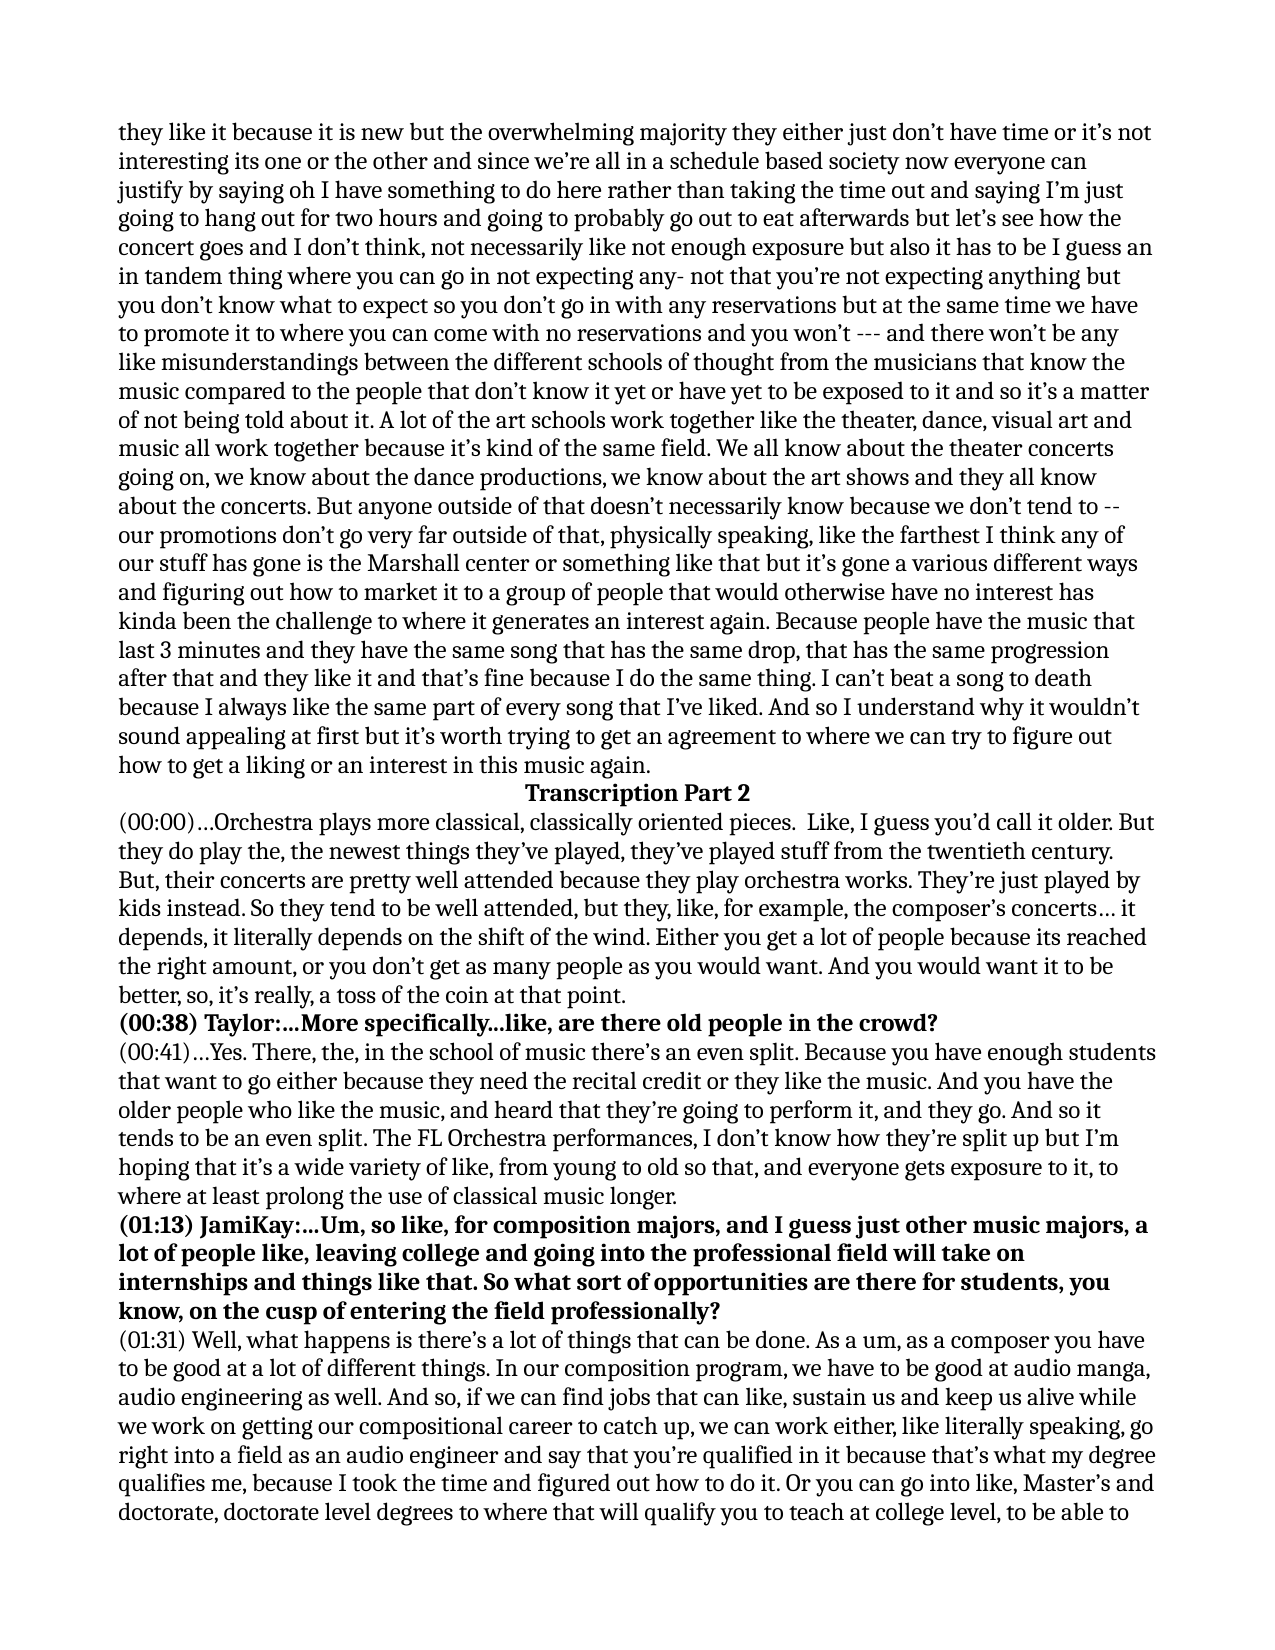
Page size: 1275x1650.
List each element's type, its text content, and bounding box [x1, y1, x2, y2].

text Transcription Part 2 [118, 779, 1157, 808]
text (01:31) Well, what happens is there’s a lot of things that can be done. As a um, as a composer you have to be good at a lot of different things. In our composition program, we have to be good at audio manga, audio engineering as well. And so, if we can find jobs that can like, sustain us and keep us alive while we work on getting our compositional career to catch up, we can work either, like literally speaking, go right into a field as an audio engineer and say that you’re qualified in it because that’s what my degree qualifies me, because I took the time and figured out how to do it. Or you can go into like, Master’s and doctorate, doctorate level degrees to where that will qualify you to teach at college level, to be able to [118, 1326, 1157, 1527]
text (00:38) Taylor:…More specifically...like, are there old people in the crowd? [118, 1009, 1157, 1038]
text they like it because it is new but the overwhelming majority they either just don’t have time or it’s not interesting its one or the other and since we’re all in a schedule based society now everyone can justify by saying oh I have something to do here rather than taking the time out and saying I’m just going to hang out for two hours and going to probably go out to eat afterwards but let’s see how the concert goes and I don’t think, not necessarily like not enough exposure but also it has to be I guess an in tandem thing where you can go in not expecting any- not that you’re not expecting anything but you don’t know what to expect so you don’t go in with any reservations but at the same time we have to promote it to where you can come with no reservations and you won’t --- and there won’t be any like misunderstandings between the different schools of thought from the musicians that know the music compared to the people that don’t know it yet or have yet to be exposed to it and so it’s a matter of not being told about it. A lot of the art schools work together like the theater, dance, visual art and music all work together because it’s kind of the same field. We all know about the theater concerts going on, we know about the dance productions, we know about the art shows and they all know about the concerts. But anyone outside of that doesn’t necessarily know because we don’t tend to -- our promotions don’t go very far outside of that, physically speaking, like the farthest I think any of our stuff has gone is the Marshall center or something like that but it’s gone a various different ways and figuring out how to market it to a group of people that would otherwise have no interest has kinda been the challenge to where it generates an interest again. Because people have the music that last 3 minutes and they have the same song that has the same drop, that has the same progression after that and they like it and that’s fine because I do the same thing. I can’t beat a song to death because I always like the same part of every song that I’ve liked. And so I understand why it wouldn’t sound appealing at first but it’s worth trying to get an agreement to where we can try to figure out how to get a liking or an interest in this music again. [118, 118, 1157, 779]
text (01:13) JamiKay:…Um, so like, for composition majors, and I guess just other music majors, a lot of people like, leaving college and going into the professional field will take on internships and things like that. So what sort of opportunities are there for students, you know, on the cusp of entering the field professionally? [118, 1211, 1157, 1326]
text (00:41)…Yes. There, the, in the school of music there’s an even split. Because you have enough students that want to go either because they need the recital credit or they like the music. And you have the older people who like the music, and heard that they’re going to perform it, and they go. And so it tends to be an even split. The FL Orchestra performances, I don’t know how they’re split up but I’m hoping that it’s a wide variety of like, from young to old so that, and everyone gets exposure to it, to where at least prolong the use of classical music longer. [118, 1038, 1157, 1211]
text (00:00)…Orchestra plays more classical, classically oriented pieces. Like, I guess you’d call it older. But they do play the, the newest things they’ve played, they’ve played stuff from the twentieth century. But, their concerts are pretty well attended because they play orchestra works. They’re just played by kids instead. So they tend to be well attended, but they, like, for example, the composer’s concerts… it depends, it literally depends on the shift of the wind. Either you get a lot of people because its reached the right amount, or you don’t get as many people as you would want. And you would want it to be better, so, it’s really, a toss of the coin at that point. [118, 808, 1157, 1009]
